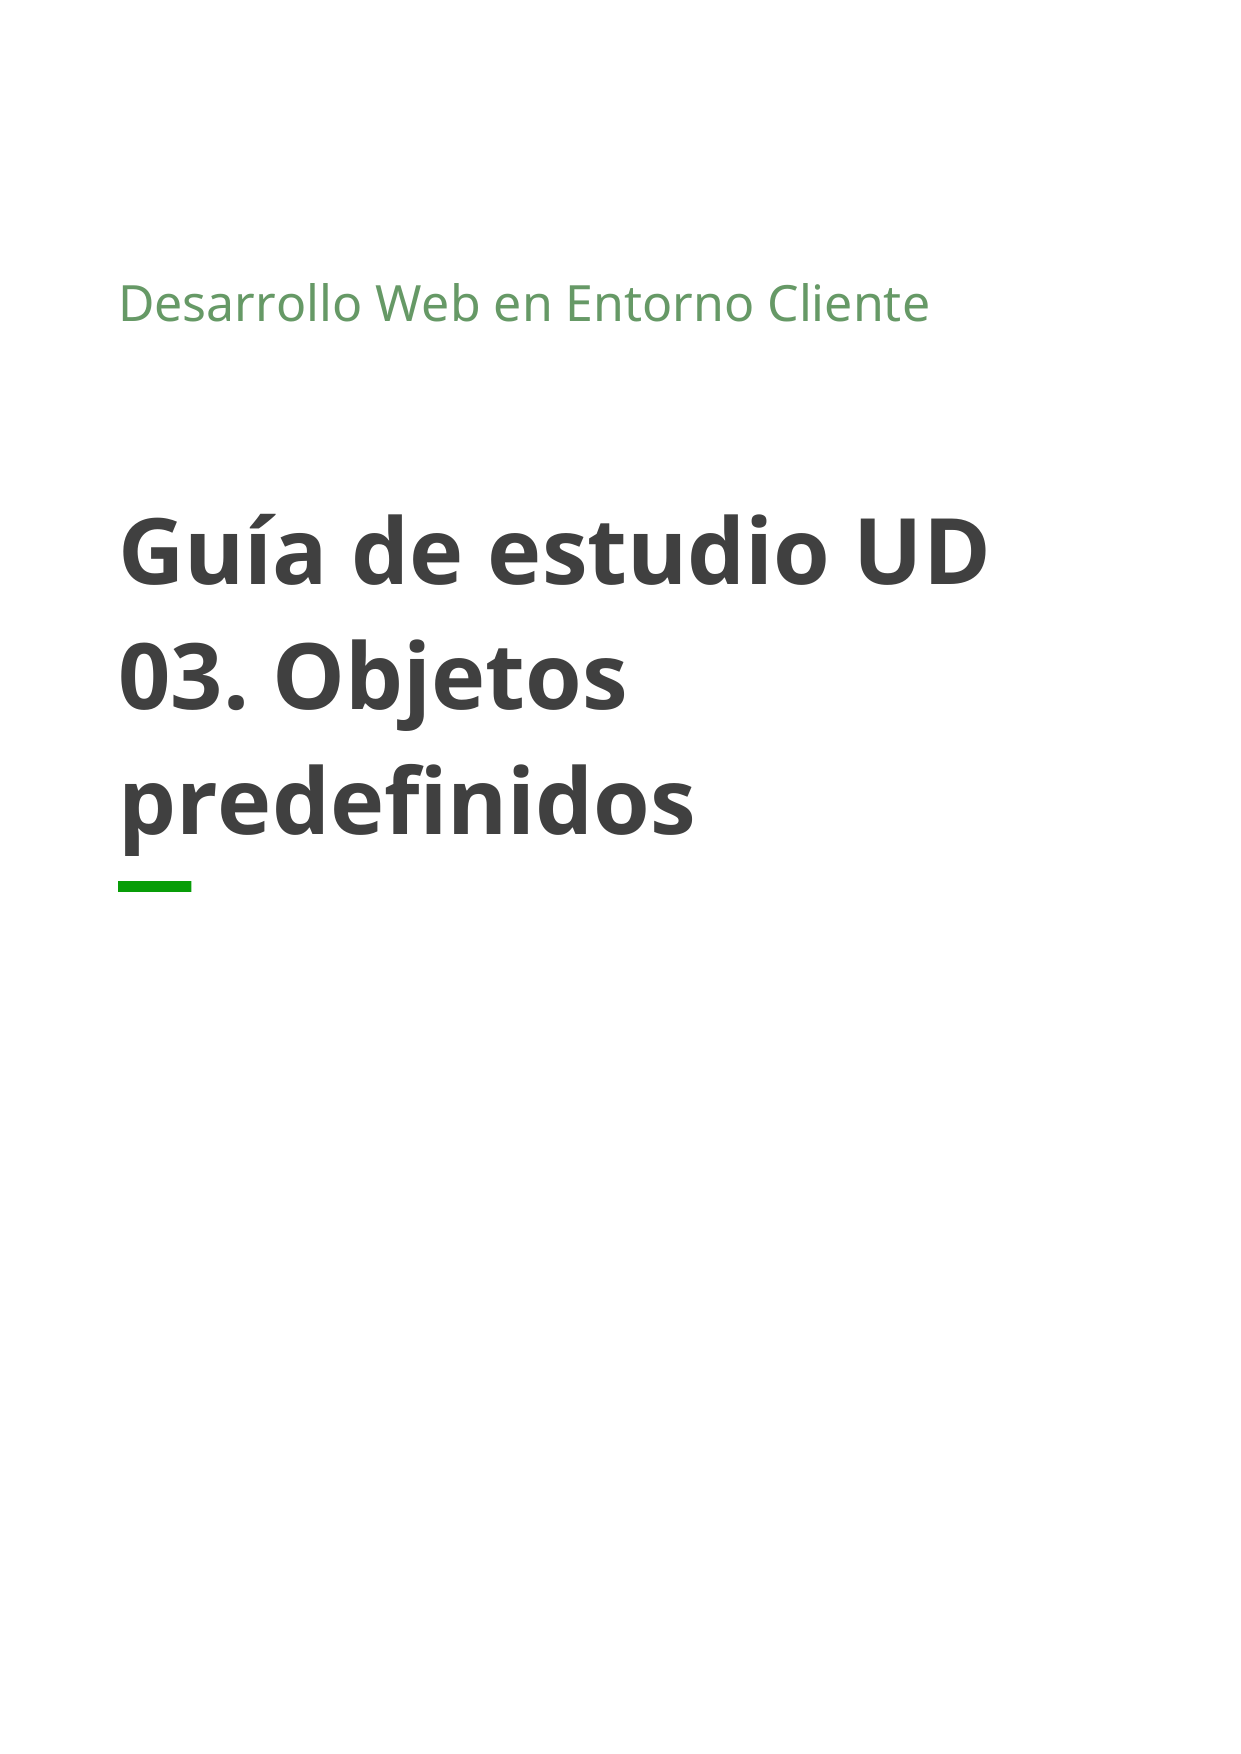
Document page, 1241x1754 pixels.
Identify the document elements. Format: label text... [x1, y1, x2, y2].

title Guía de estudio UD 03. Objetos predefinidos [118, 486, 1122, 861]
picture [118, 881, 192, 892]
title Desarrollo Web en Entorno Cliente [118, 268, 1122, 336]
